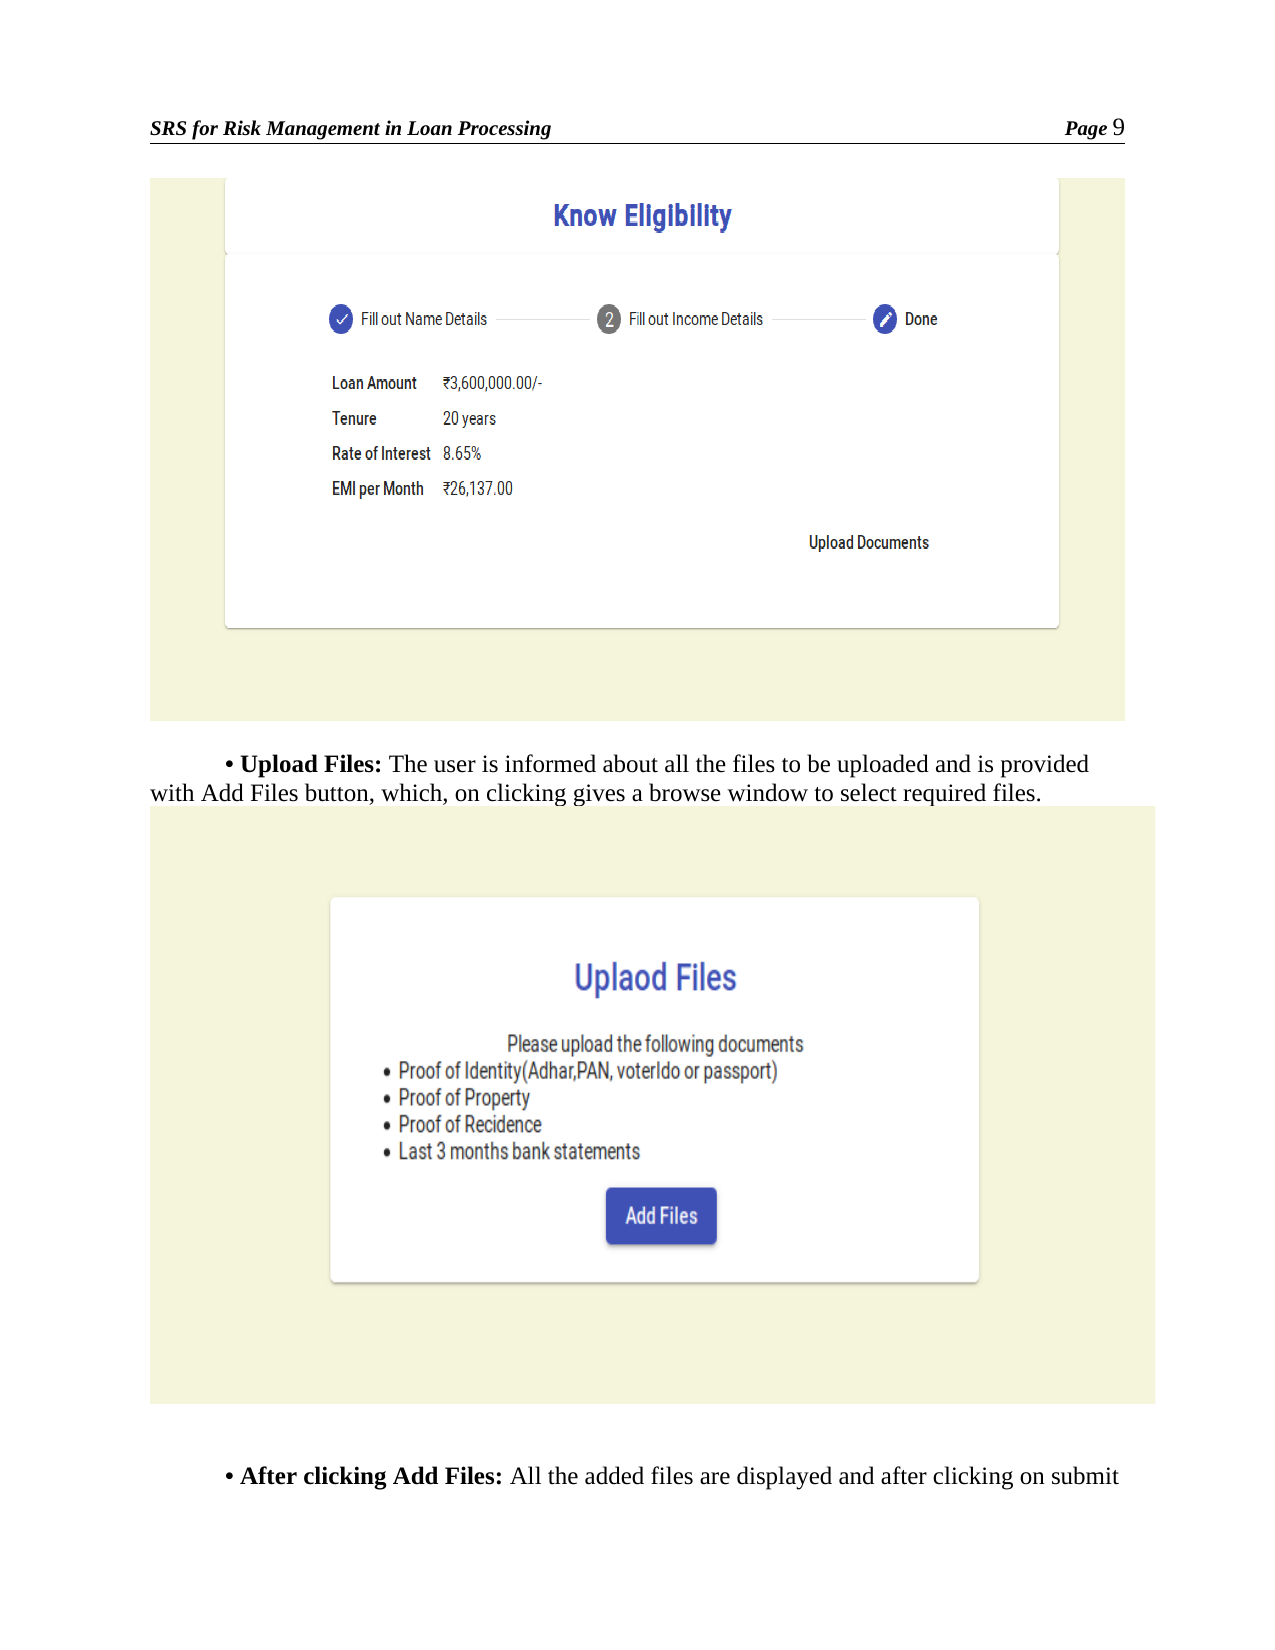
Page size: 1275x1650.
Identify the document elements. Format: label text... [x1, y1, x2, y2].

picture [150, 806, 1156, 1404]
text • Upload Files: The user is informed about all the files to be uploaded and is provided with Add Files button, which, on clicking gives a browse window to select required files. [150, 749, 1125, 806]
text • After clicking Add Files: All the added files are displayed and after clicking on submit [150, 1461, 1125, 1489]
picture [150, 178, 1125, 721]
